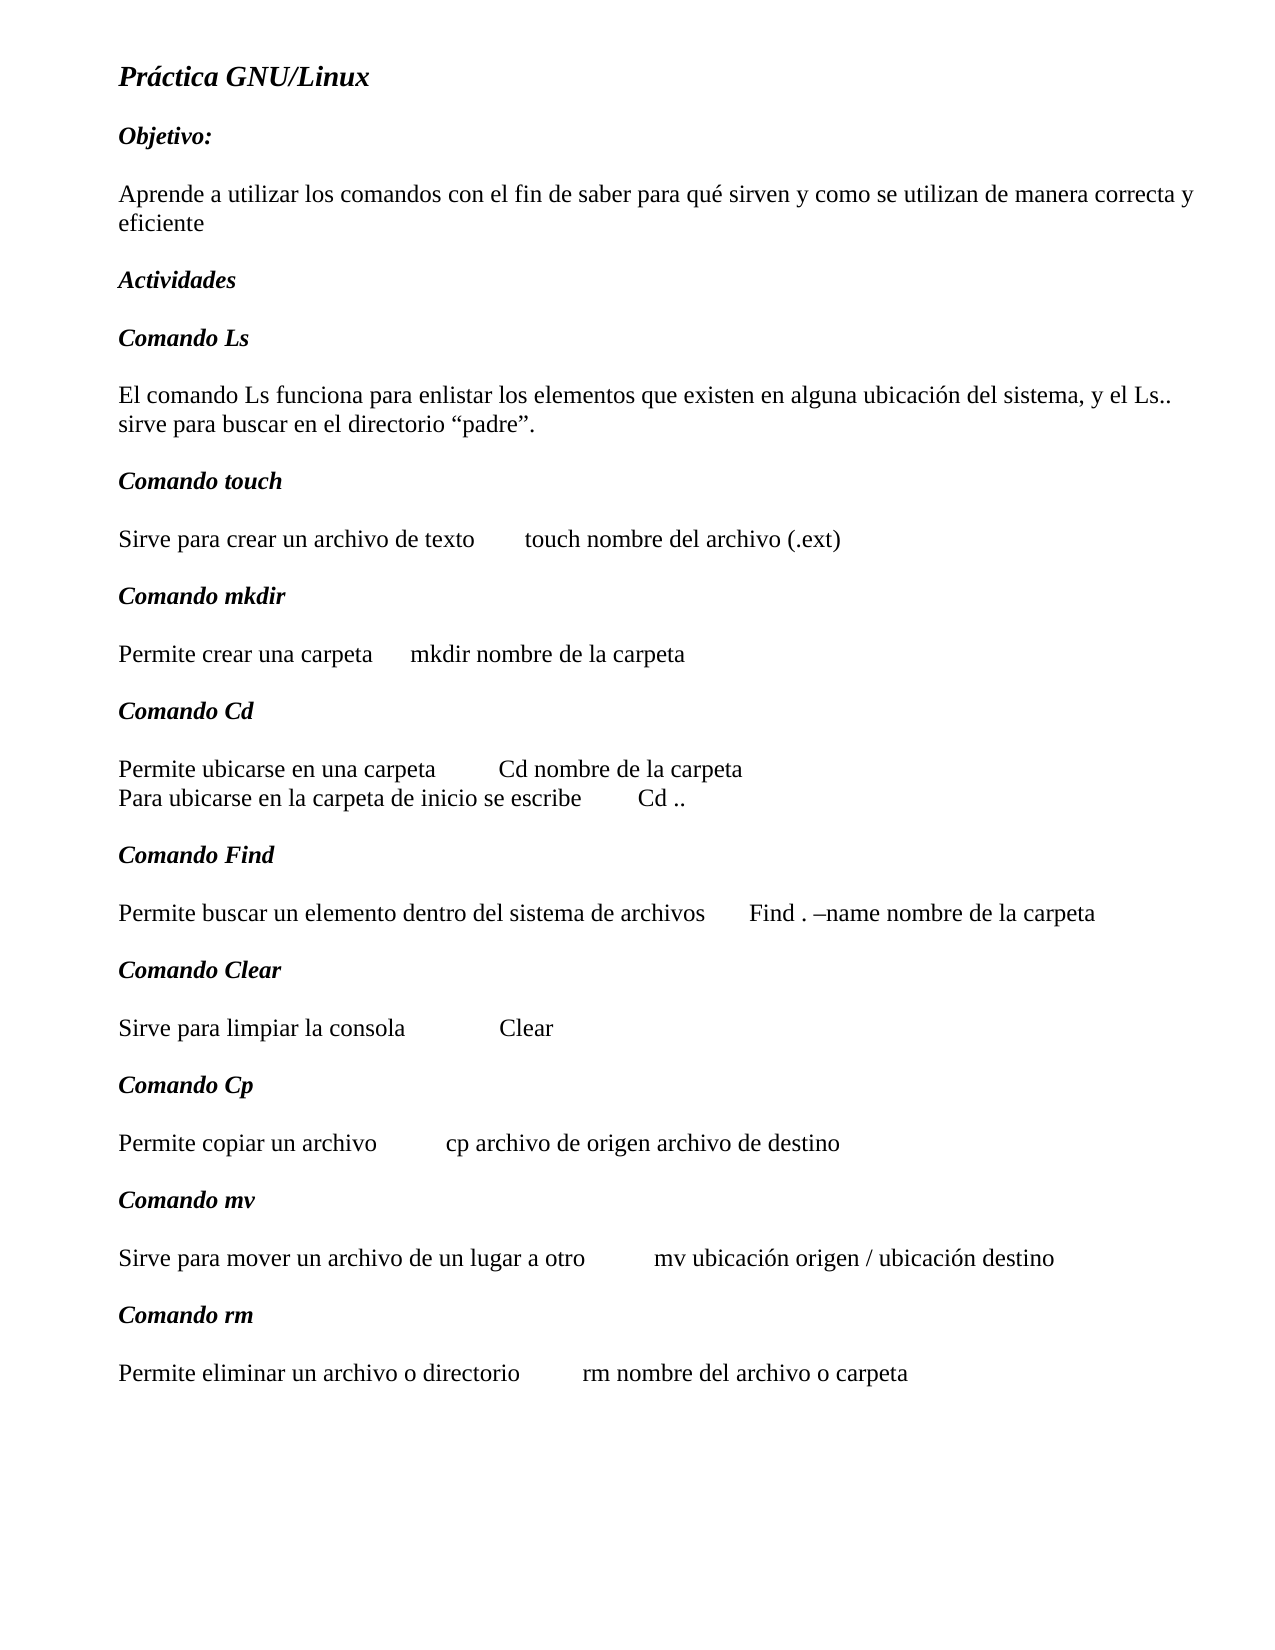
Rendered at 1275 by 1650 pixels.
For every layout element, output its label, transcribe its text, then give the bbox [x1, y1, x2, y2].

text Permite copiar un archivo cp archivo de origen archivo de destino [118, 1128, 1205, 1156]
text Comando Clear [118, 955, 1205, 984]
text Sirve para crear un archivo de texto touch nombre del archivo (.ext) [118, 524, 1205, 553]
text Comando Cd [118, 696, 1205, 725]
text Aprende a utilizar los comandos con el fin de saber para qué sirven y como se utilizan de manera correcta y eficiente [118, 179, 1205, 236]
text El comando Ls funciona para enlistar los elementos que existen en alguna ubicación del sistema, y el Ls.. sirve para buscar en el directorio “padre”. [118, 380, 1205, 438]
text Permite buscar un elemento dentro del sistema de archivos Find . –name nombre de la carpeta [118, 898, 1205, 926]
text Objetivo: [118, 121, 1205, 150]
text Comando Find [118, 840, 1205, 869]
text Sirve para mover un archivo de un lugar a otro mv ubicación origen / ubicación destino [118, 1243, 1205, 1271]
text Comando mkdir [118, 581, 1205, 610]
text Práctica GNU/Linux [118, 59, 1205, 93]
text Comando touch [118, 466, 1205, 495]
text Sirve para limpiar la consola Clear [118, 1013, 1205, 1041]
text Permite eliminar un archivo o directorio rm nombre del archivo o carpeta [118, 1358, 1205, 1386]
text Actividades [118, 265, 1205, 294]
text Comando rm [118, 1300, 1205, 1329]
text Permite ubicarse en una carpeta Cd nombre de la carpeta [118, 754, 1205, 783]
text Para ubicarse en la carpeta de inicio se escribe Cd .. [118, 783, 1205, 811]
text Comando mv [118, 1185, 1205, 1214]
text Permite crear una carpeta mkdir nombre de la carpeta [118, 639, 1205, 668]
text Comando Cp [118, 1070, 1205, 1099]
text Comando Ls [118, 323, 1205, 351]
